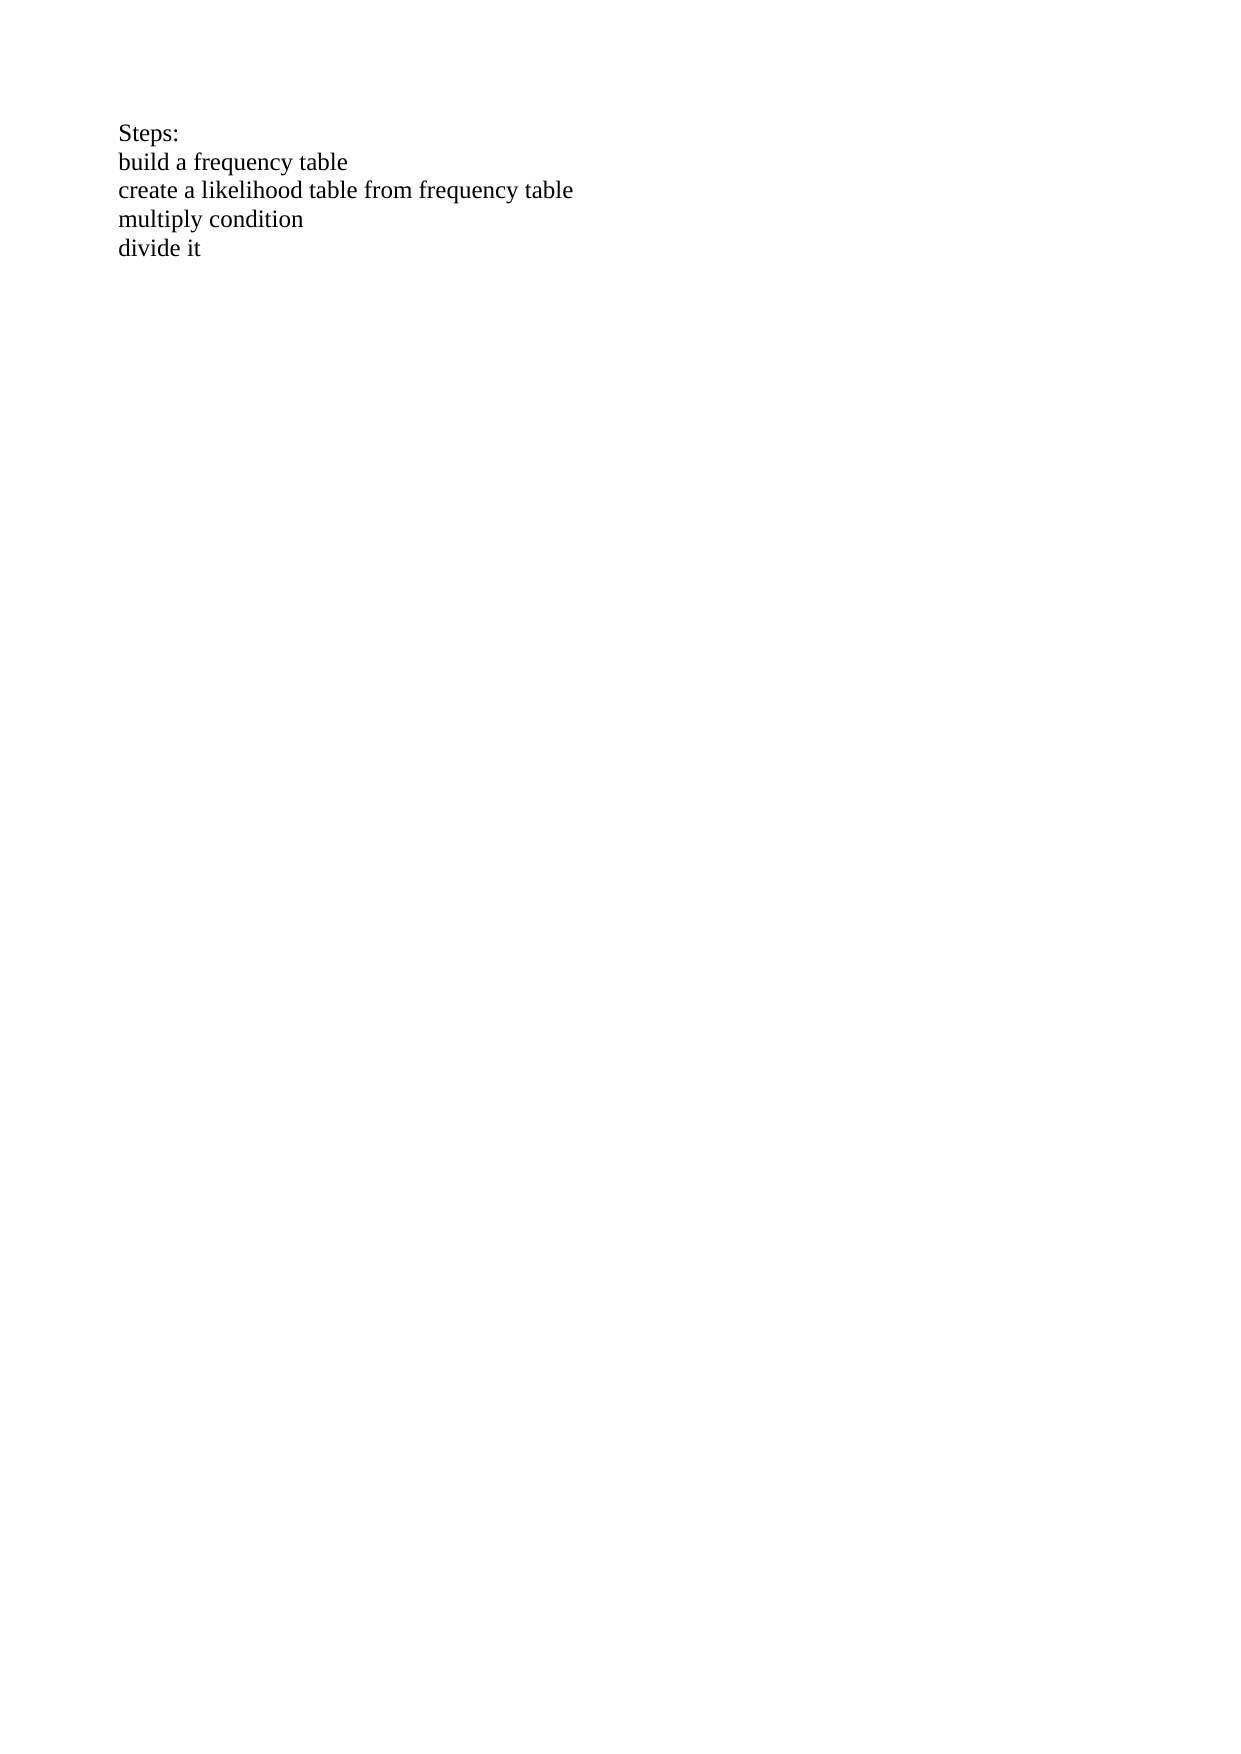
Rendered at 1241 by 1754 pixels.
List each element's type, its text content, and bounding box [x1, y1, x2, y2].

text build a frequency table [118, 147, 1122, 176]
text divide it [118, 233, 1122, 262]
text create a likelihood table from frequency table [118, 176, 1122, 204]
text Steps: [118, 118, 1122, 147]
text multiply condition [118, 204, 1122, 233]
